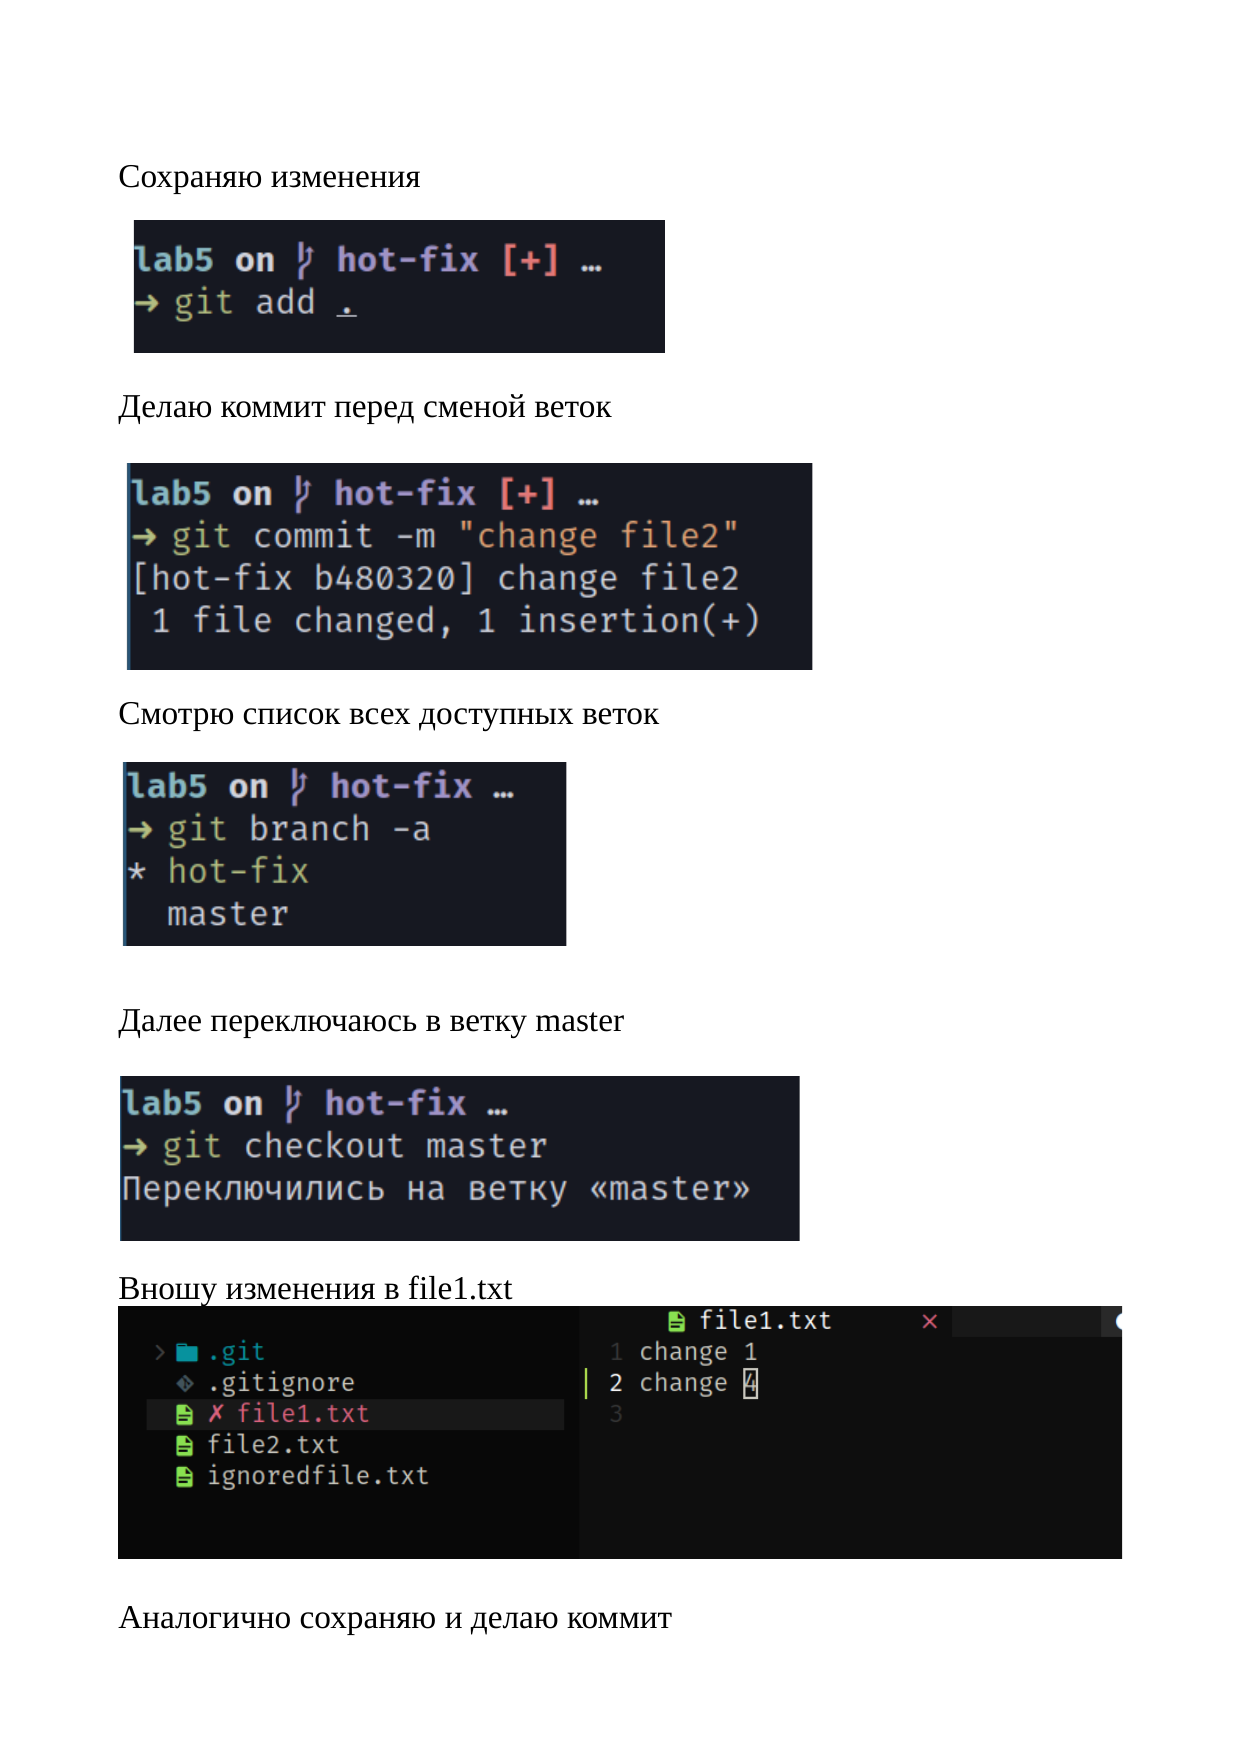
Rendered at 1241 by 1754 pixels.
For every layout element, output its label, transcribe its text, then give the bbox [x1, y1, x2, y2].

text Вношу изменения в file1.txt [118, 1076, 1122, 1306]
picture [133, 220, 665, 353]
text Сохраняю изменения [118, 118, 1122, 195]
picture [126, 463, 813, 670]
picture [120, 1076, 800, 1241]
text Далее переключаюсь в ветку master [118, 1000, 1122, 1038]
picture [122, 762, 567, 946]
picture [118, 1306, 1123, 1559]
text Аналогично сохраняю и делаю коммит [118, 1559, 1122, 1635]
text Делаю коммит перед сменой веток [118, 386, 1122, 425]
text Cмотрю список всех доступных веток [118, 693, 1122, 731]
